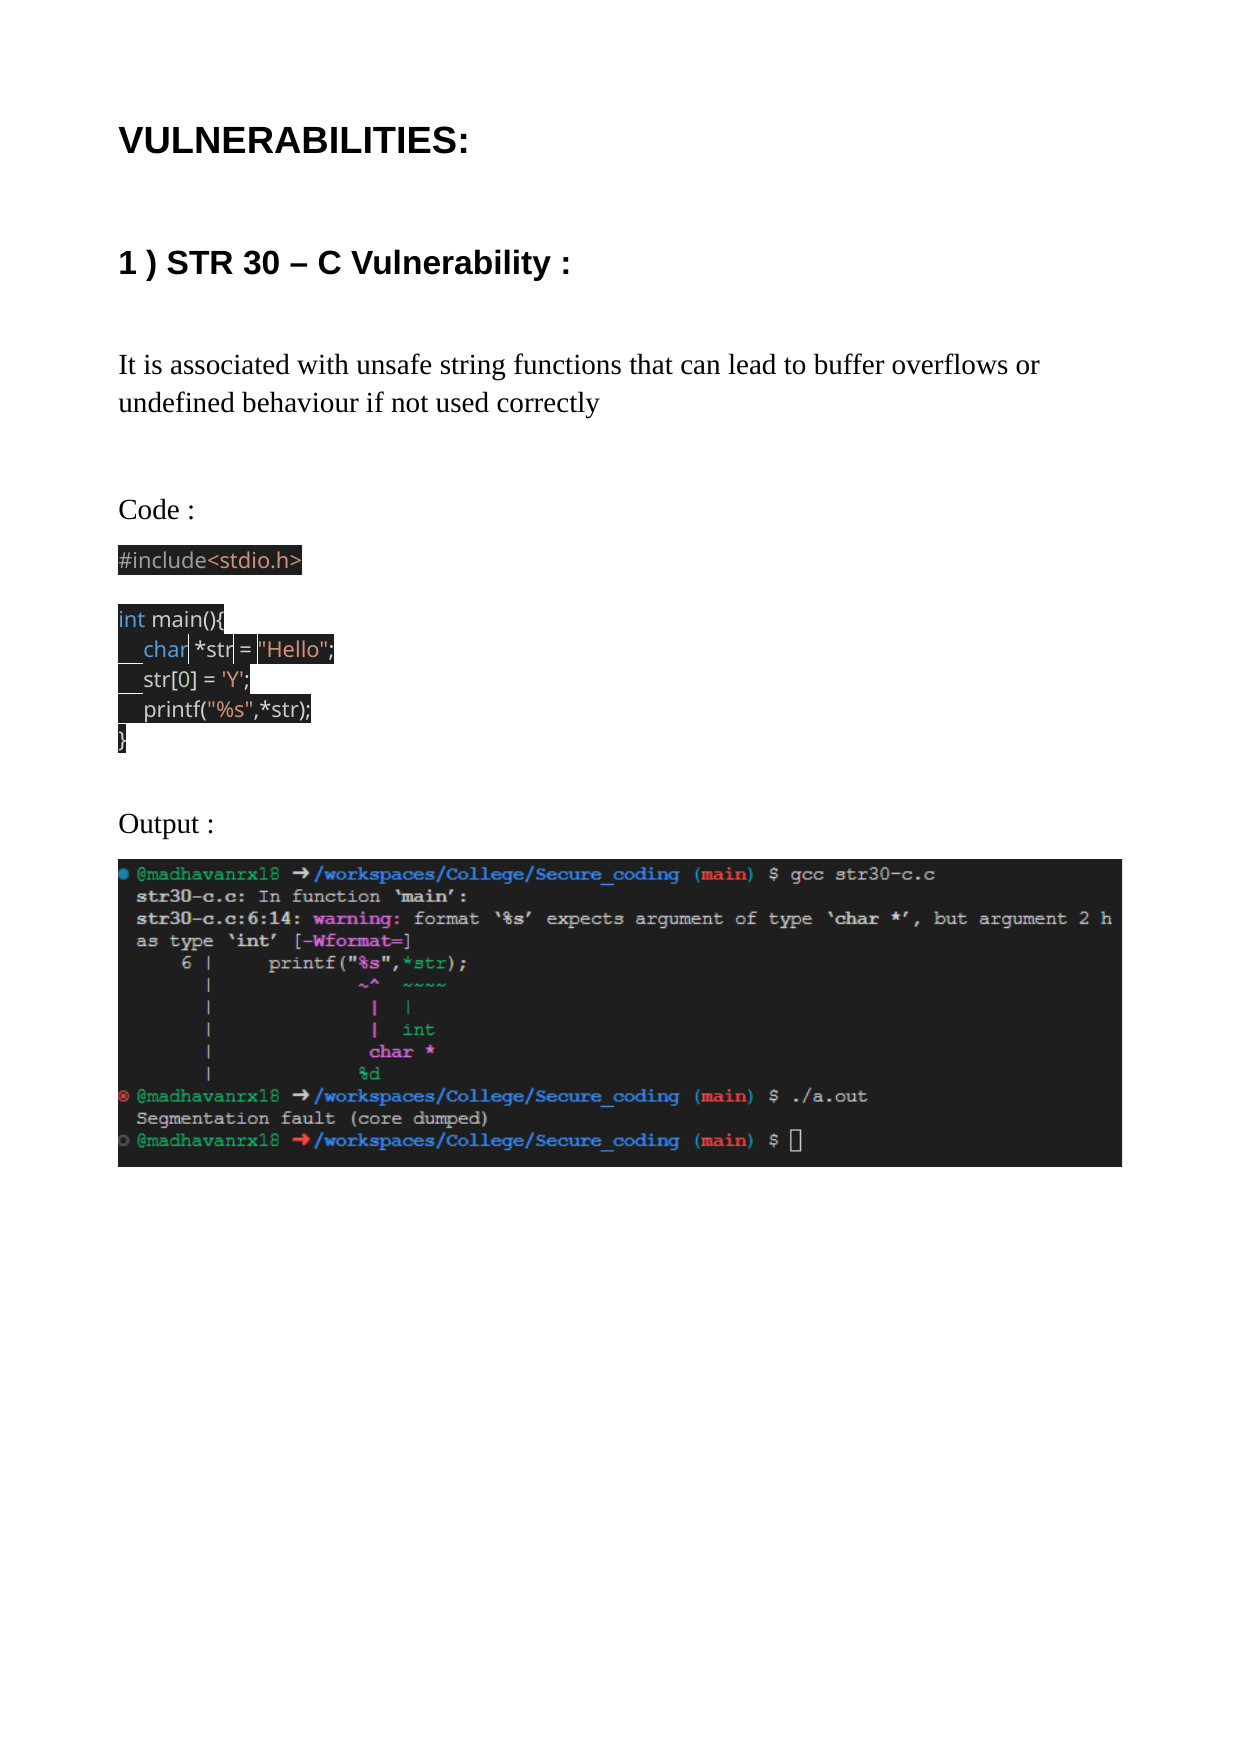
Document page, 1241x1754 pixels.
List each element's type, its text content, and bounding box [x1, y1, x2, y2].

text #include<stdio.h> [118, 545, 1122, 575]
picture [118, 859, 1123, 1167]
subtitle 1 ) STR 30 – C Vulnerability : [118, 243, 1122, 281]
subtitle VULNERABILITIES: [118, 118, 1122, 162]
text Output : [118, 806, 1122, 840]
text printf("%s",*str); [118, 694, 1122, 723]
text int main(){ [118, 604, 1122, 634]
text str[0] = 'Y'; [118, 664, 1122, 694]
text It is associated with unsafe string functions that can lead to buffer overflows or undefined behaviour if not used correctly [118, 347, 1122, 419]
text char *str = "Hello"; [118, 634, 1122, 664]
text Code : [118, 492, 1122, 525]
text } [118, 723, 1122, 753]
